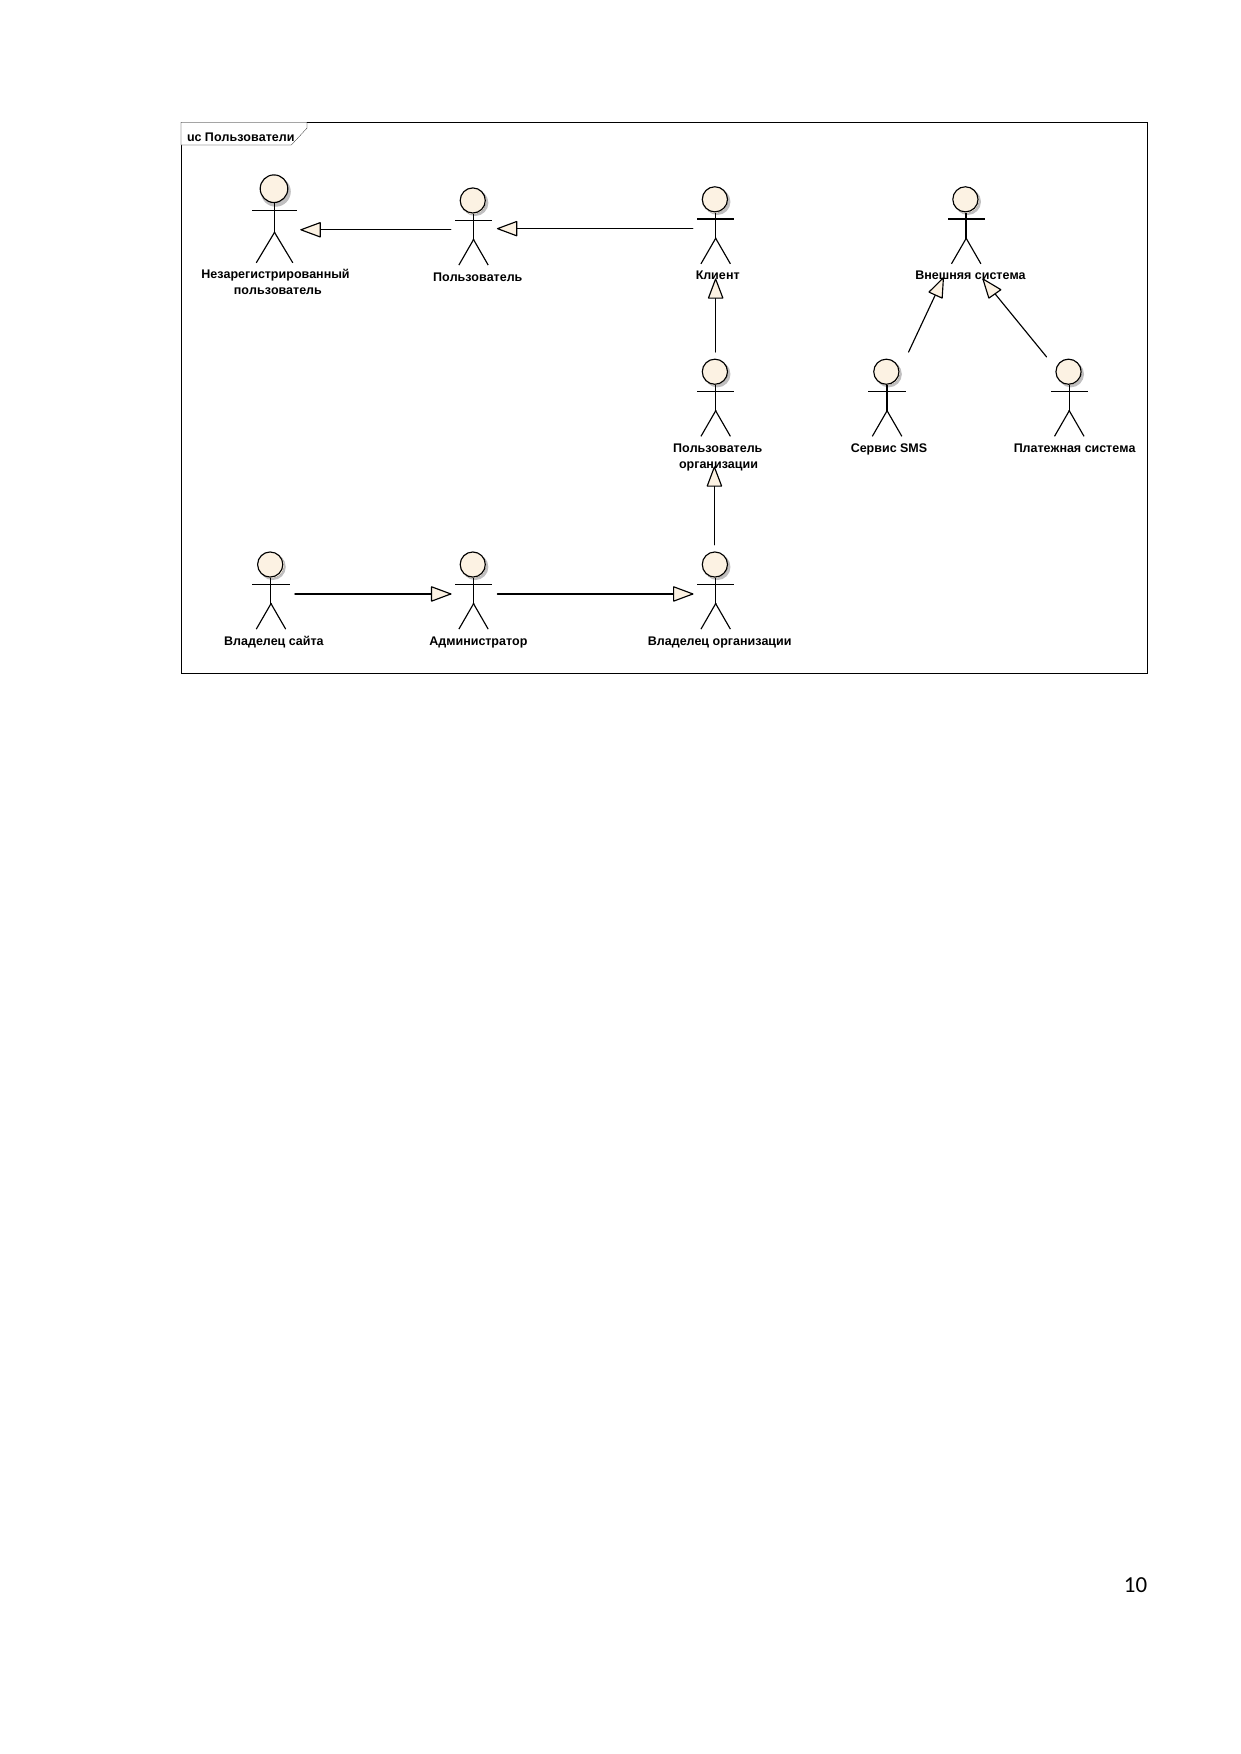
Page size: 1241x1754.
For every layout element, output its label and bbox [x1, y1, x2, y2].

picture [703, 553, 726, 576]
picture [1055, 358, 1066, 368]
picture [461, 553, 484, 576]
picture [476, 205, 486, 214]
picture [704, 188, 726, 211]
picture [952, 186, 961, 195]
picture [280, 195, 288, 203]
picture [259, 192, 268, 203]
picture [257, 570, 266, 578]
picture [477, 569, 486, 578]
picture [274, 551, 284, 562]
picture [701, 566, 711, 578]
picture [261, 176, 287, 201]
picture [701, 374, 710, 385]
picture [701, 186, 710, 197]
picture [274, 567, 284, 578]
picture [954, 188, 977, 211]
picture [1057, 360, 1080, 383]
picture [257, 551, 267, 559]
picture [701, 201, 712, 213]
picture [461, 189, 484, 212]
picture [279, 174, 288, 182]
picture [970, 186, 979, 196]
picture [476, 551, 486, 560]
picture [720, 377, 728, 385]
picture [704, 360, 726, 383]
picture [952, 204, 963, 213]
picture [1055, 375, 1064, 385]
picture [477, 187, 486, 196]
picture [719, 186, 728, 194]
picture [701, 358, 712, 370]
picture [719, 570, 728, 578]
picture [1073, 376, 1082, 385]
picture [717, 358, 728, 366]
picture [459, 187, 469, 198]
picture [459, 567, 469, 578]
picture [701, 551, 711, 563]
picture [891, 375, 900, 385]
picture [459, 203, 469, 214]
picture [873, 358, 884, 367]
picture [873, 376, 882, 385]
picture [718, 205, 728, 213]
picture [889, 358, 900, 369]
picture [259, 553, 282, 576]
picture [1071, 358, 1082, 368]
picture [875, 360, 898, 383]
picture [968, 203, 979, 213]
picture [718, 551, 728, 559]
picture [259, 174, 269, 185]
picture [459, 551, 469, 562]
